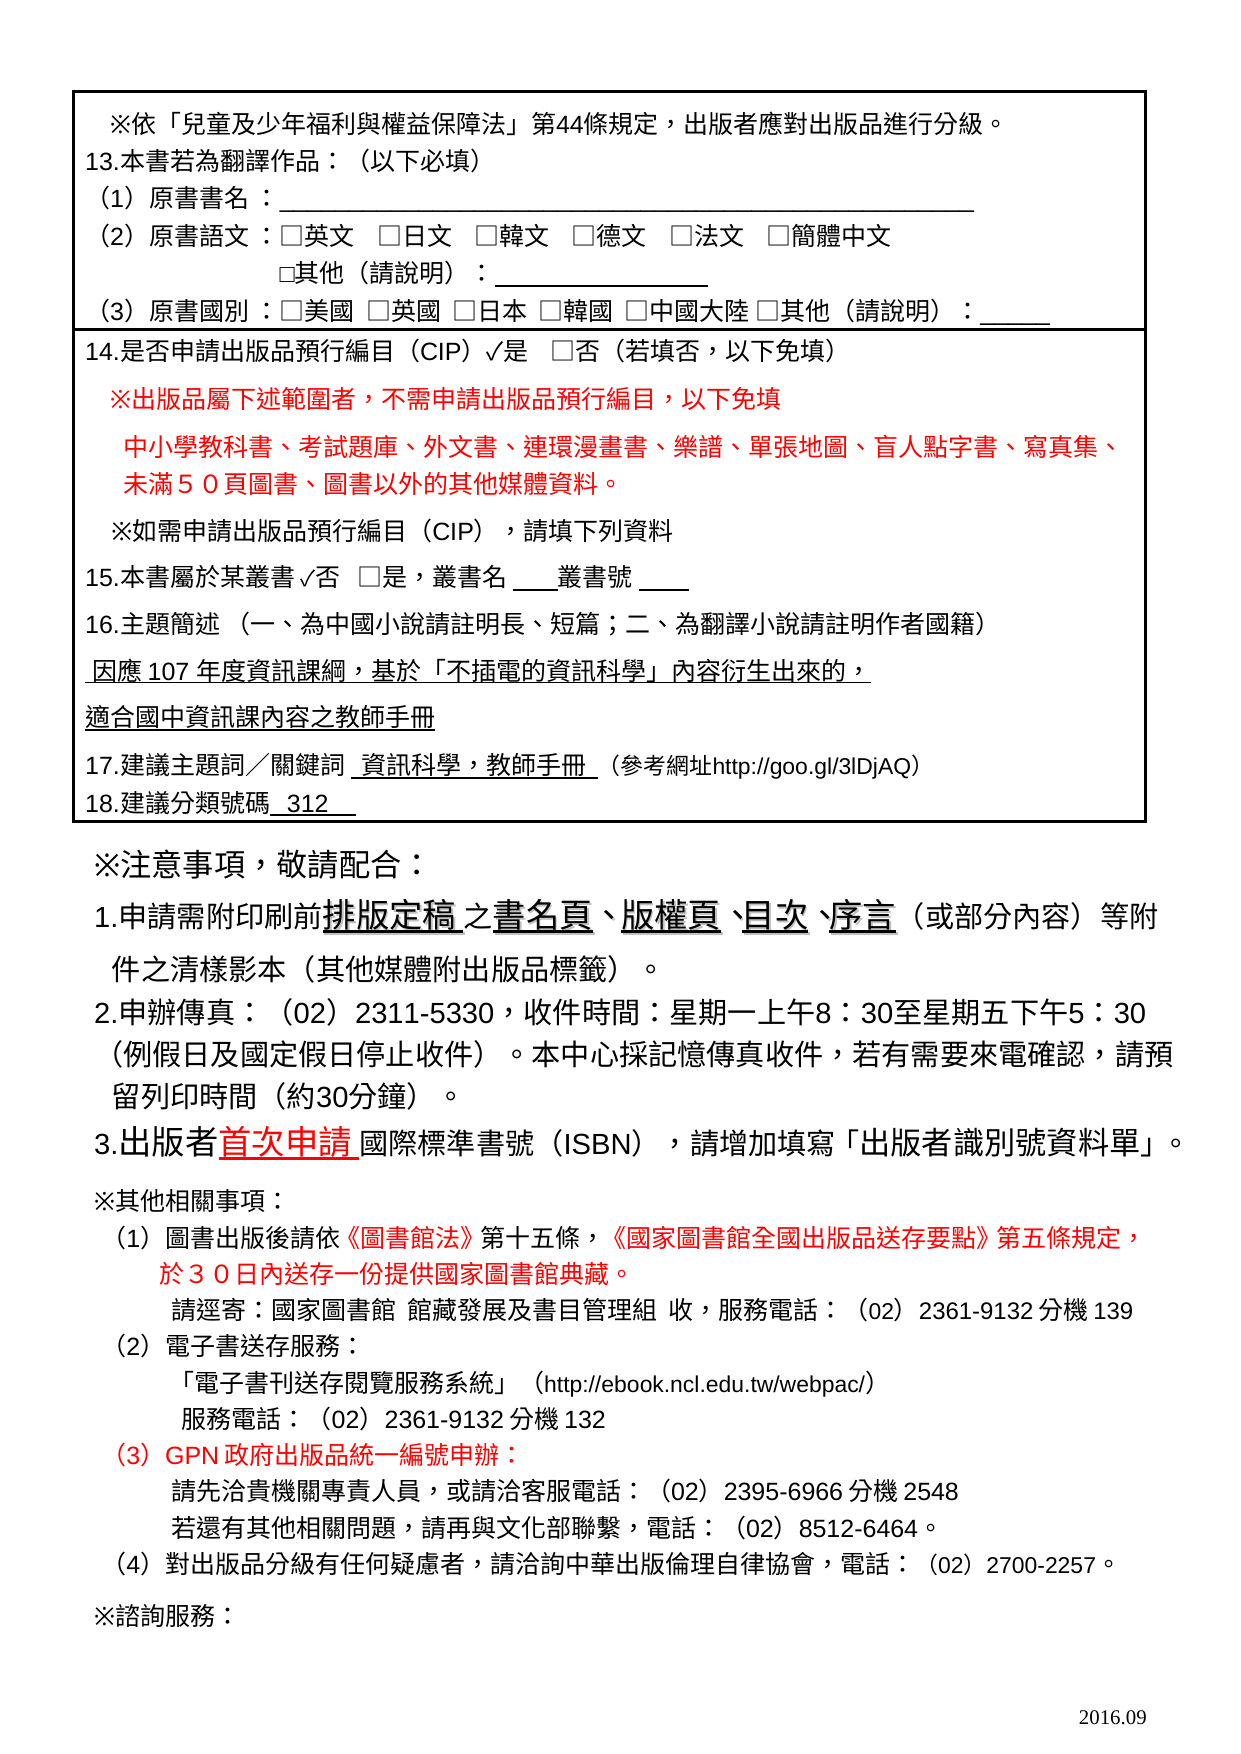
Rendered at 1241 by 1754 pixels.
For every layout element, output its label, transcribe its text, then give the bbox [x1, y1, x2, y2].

table_cell 14.是否申請出版品預行編目（CIP）✓是 □否（若填否，以下免填） ※出版品屬下述範圍者，不需申請出版品預行編目，以下免填 中小學教科書、考試題庫、外文書、連環漫畫書、樂譜、單張地圖、盲人點字書、寫真集、 未滿５０頁圖書、圖書以外的其他媒體資料。 ※如需申請出版品預行編目（CIP），請填下列資料 15.本書屬於某叢書 ✓否 □是，叢書名 叢書號 16.主題簡述 （一、為中國小說請註明長、短篇；二、為翻譯小說請註明作者國籍） 因應 107 年度資訊課綱，基於「不插電的資訊科學」內容衍生出來的， 適合國中資訊課內容之教師手冊 17.建議主題詞／關鍵詞 資訊科學，教師手冊 （參考網址http://goo.gl/3lDjAQ） 18.建議分類號碼 312 [75, 331, 1144, 819]
text 請先洽貴機關專責人員，或請洽客服電話：（02）2395-6966分機2548 [94, 1472, 1146, 1508]
text 3.出版者首次申請 國際標準書號（ISBN），請增加填寫「出版者識別號資料單」。 [94, 1116, 1188, 1164]
text （1）圖書出版後請依《圖書館法》第十五條，《國家圖書館全國出版品送存要點》第五條規定，於３０日內送存一份提供國家圖書館典藏。 [94, 1218, 1146, 1291]
text （3）GPN政府出版品統一編號申辦： [94, 1436, 1146, 1472]
text （4）對出版品分級有任何疑慮者，請洽詢中華出版倫理自律協會，電話：（02）2700-2257。 [94, 1544, 1164, 1581]
text （2）電子書送存服務： [94, 1327, 1164, 1363]
text ※其他相關事項： [94, 1181, 1146, 1218]
text ※諮詢服務： [94, 1581, 1146, 1633]
text 請逕寄：國家圖書館 館藏發展及書目管理組 收，服務電話：（02）2361-9132分機139 [171, 1291, 1193, 1327]
text 若還有其他相關問題，請再與文化部聯繫，電話：（02）8512-6464。 [94, 1508, 1146, 1544]
text 服務電話：（02）2361-9132分機132 [94, 1399, 1146, 1436]
text 2.申辦傳真：（02）2311-5330，收件時間：星期一上午8：30至星期五下午5：30 [94, 989, 1188, 1032]
text 「電子書刊送存閱覽服務系統」（http://ebook.ncl.edu.tw/webpac/） [94, 1363, 1162, 1399]
text （例假日及國定假日停止收件）。本中心採記憶傳真收件，若有需要來電確認，請預留列印時間（約30分鐘）。 [94, 1032, 1188, 1116]
table_cell ※依「兒童及少年福利與權益保障法」第44條規定，出版者應對出版品進行分級。 13.本書若為翻譯作品：（以下必填） （1）原書書名 ：__________________________________________________ （2）原書語文 ：□英文 □日文 □韓文 □德文 □法文 □簡體中文 □其他（請說明）： （3）原書國別 ：□美國 □英國 □日本 □韓國 □中國大陸 □其他（請說明）：_____ [75, 93, 1144, 328]
text ※注意事項，敬請配合： [94, 823, 1146, 885]
text 1.申請需附印刷前排版定稿 之書名頁、 版權頁、目次、序言（或部分內容）等附件之清樣影本（其他媒體附出版品標籤）。 [94, 885, 1158, 989]
